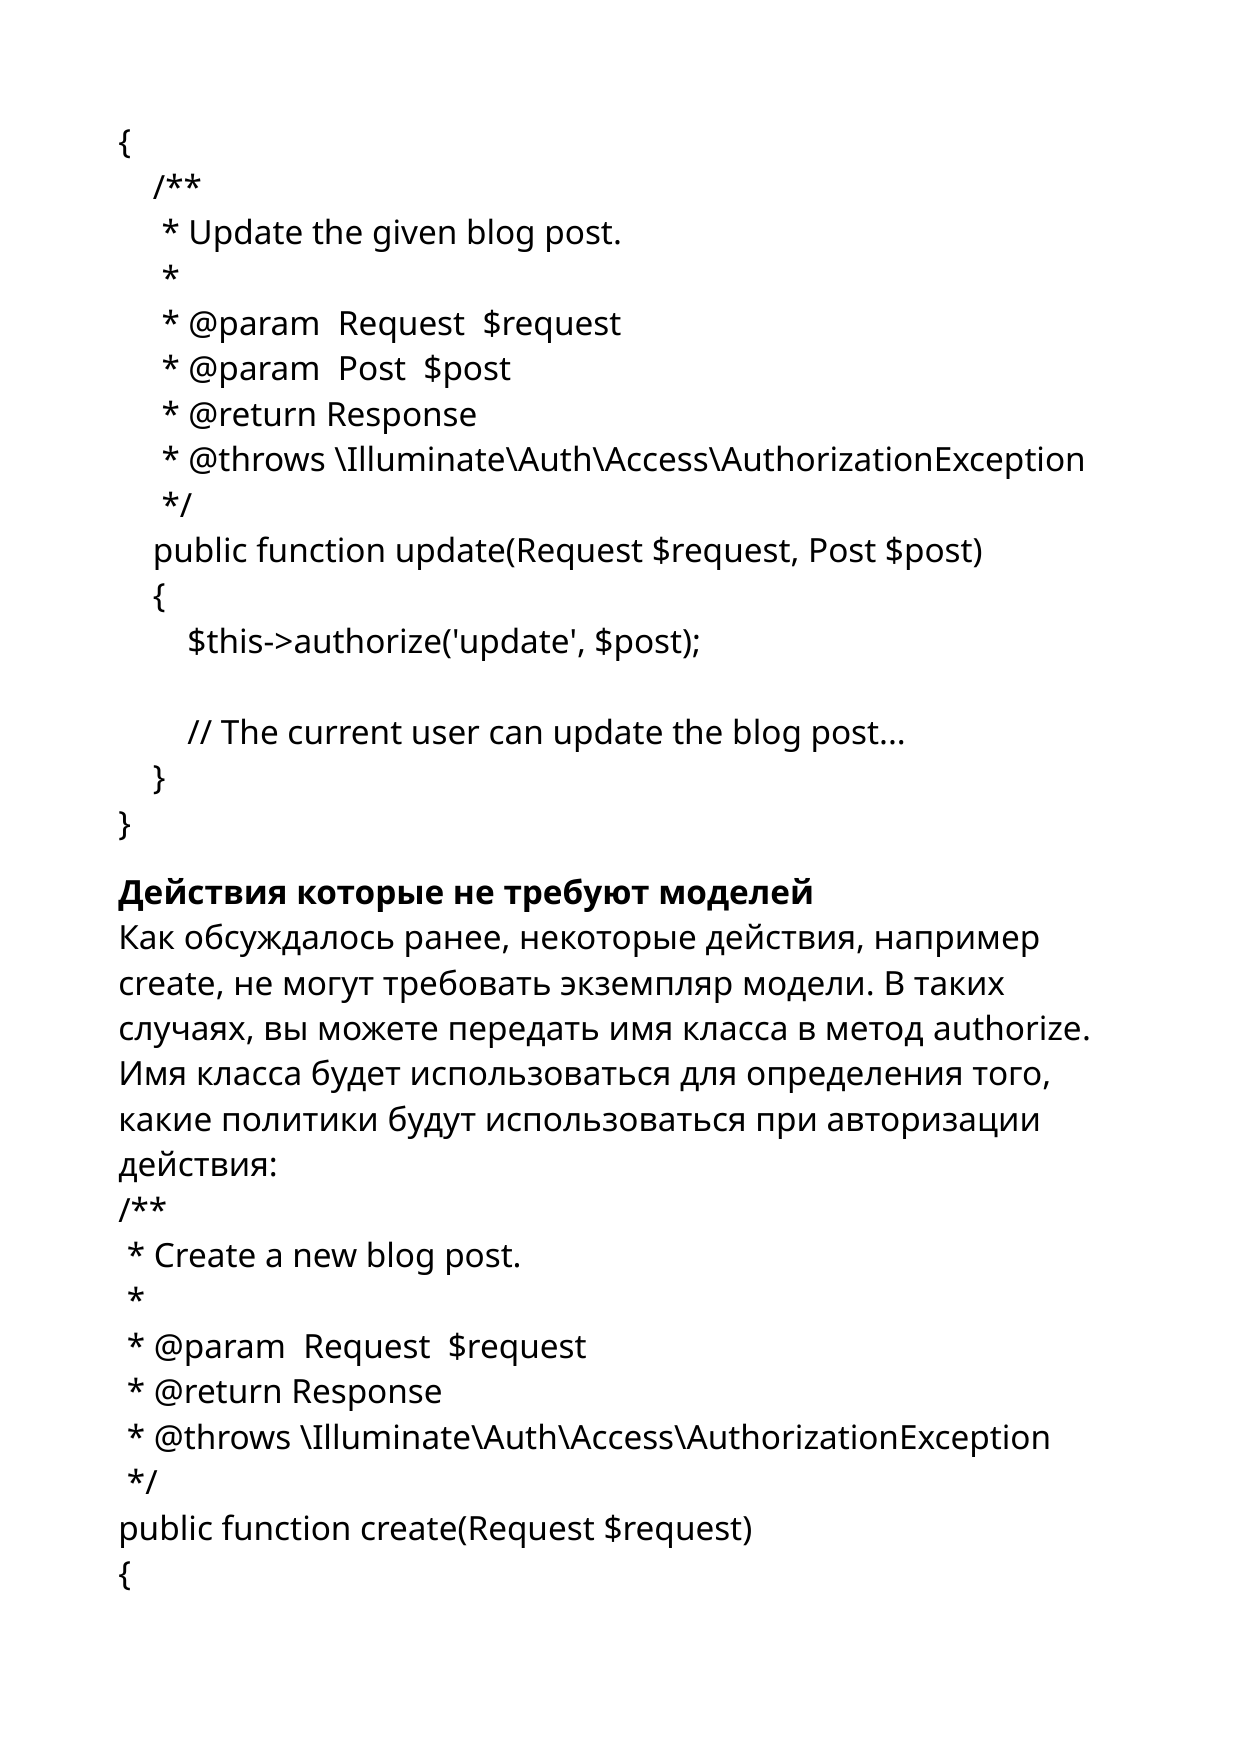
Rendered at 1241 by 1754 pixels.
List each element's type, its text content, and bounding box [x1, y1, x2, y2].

text * @param Request $request [118, 300, 1122, 345]
text * @return Response [118, 1368, 1122, 1413]
text Как обсуждалось ранее, некоторые действия, например create, не могут требовать экземпляр модели. В таких случаях, вы можете передать имя класса в метод authorize. Имя класса будет использоваться для определения того, какие политики будут использоваться при авторизации действия: [118, 914, 1122, 1186]
text // The current user can update the blog post... [118, 708, 1122, 754]
text */ [118, 1459, 1122, 1504]
text } [118, 754, 1122, 799]
subtitle Действия которые не требуют моделей [118, 868, 1122, 914]
text * Update the given blog post. [118, 209, 1122, 254]
text * @return Response [118, 391, 1122, 436]
text { [118, 1550, 1122, 1595]
text $this->authorize('update', $post); [118, 618, 1122, 663]
text /** [118, 163, 1122, 209]
text } [118, 799, 1122, 845]
text * @param Post $post [118, 345, 1122, 391]
text * [118, 1277, 1122, 1323]
text * @throws \Illuminate\Auth\Access\AuthorizationException [118, 1413, 1122, 1459]
text { [118, 572, 1122, 618]
text /** [118, 1186, 1122, 1232]
text * Create a new blog post. [118, 1232, 1122, 1277]
text * @param Request $request [118, 1323, 1122, 1368]
text public function update(Request $request, Post $post) [118, 527, 1122, 572]
text * @throws \Illuminate\Auth\Access\AuthorizationException [118, 436, 1122, 481]
text { [118, 118, 1122, 163]
text * [118, 254, 1122, 300]
text */ [118, 481, 1122, 527]
text public function create(Request $request) [118, 1504, 1122, 1550]
